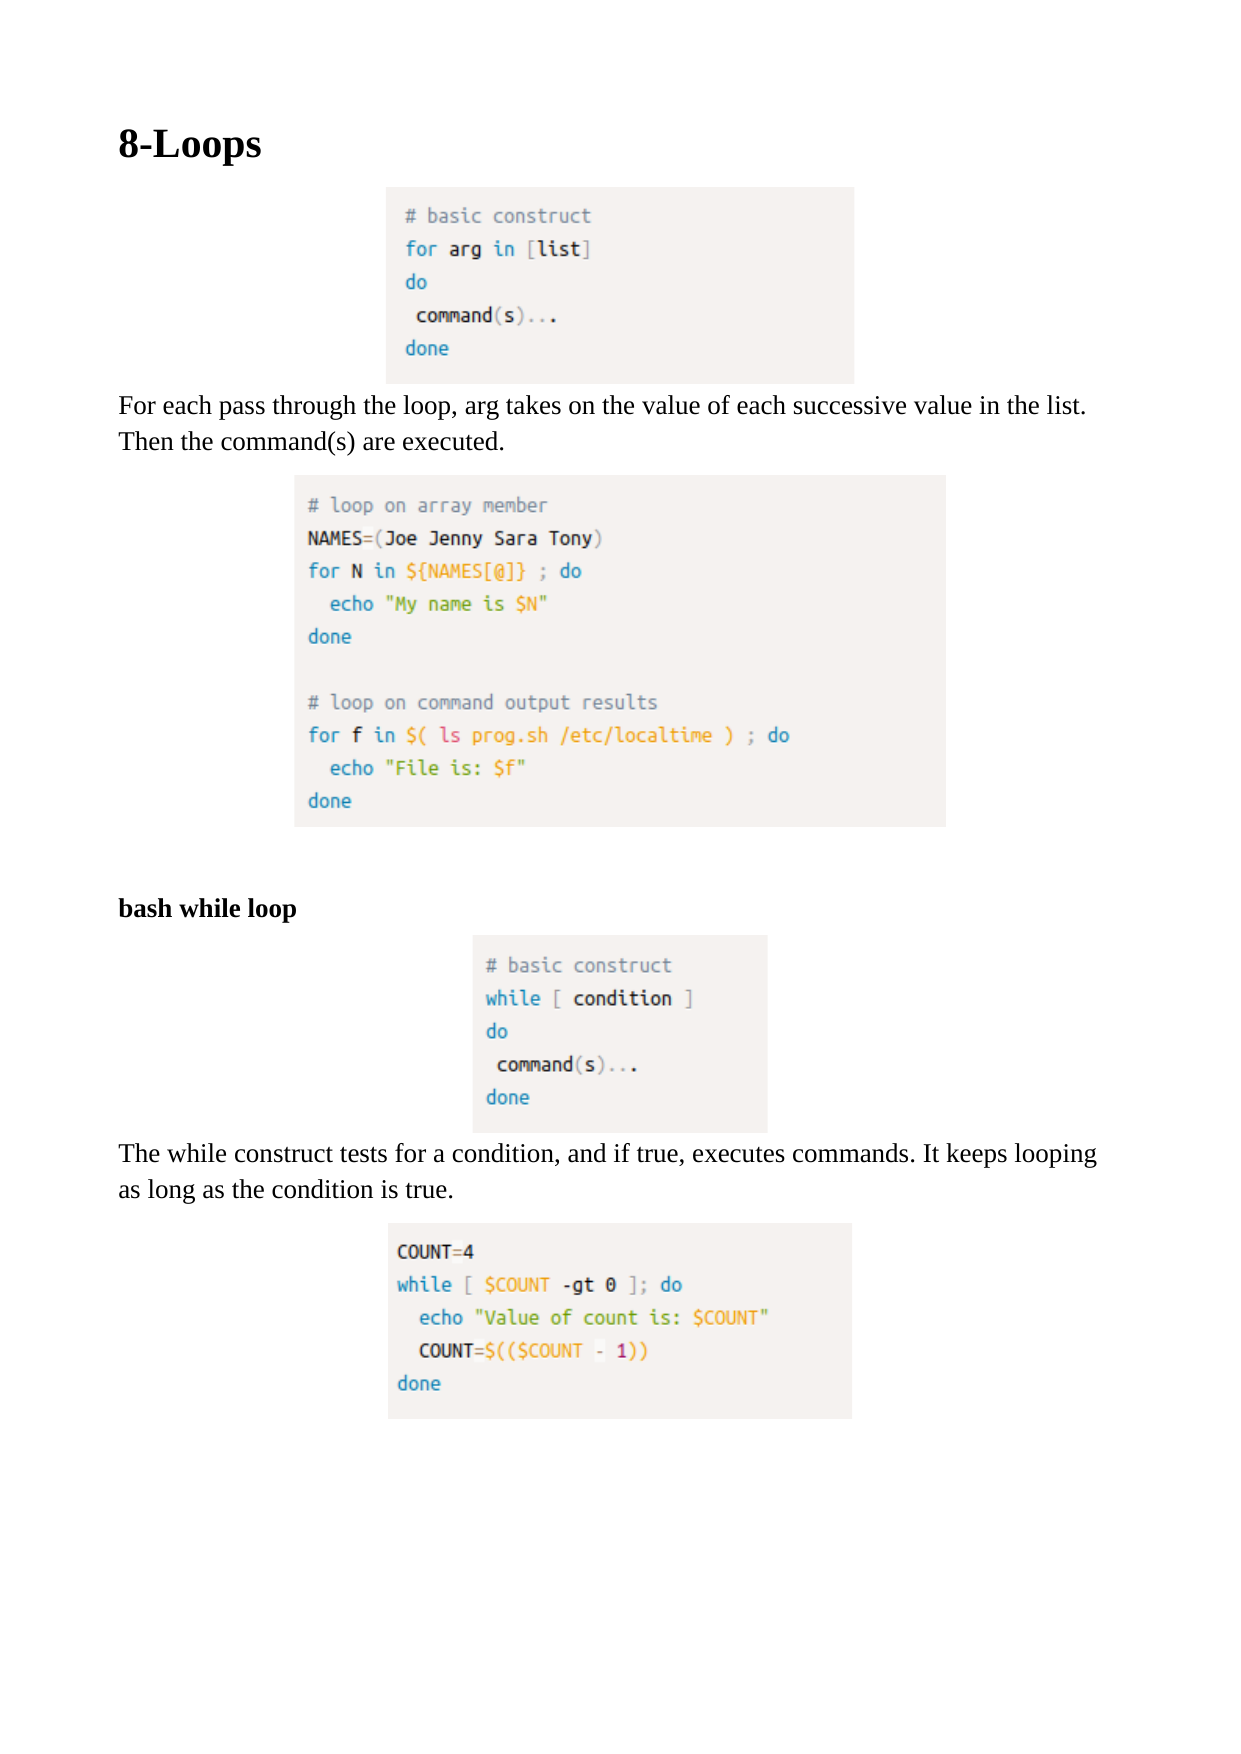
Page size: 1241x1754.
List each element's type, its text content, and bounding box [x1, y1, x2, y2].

picture [385, 187, 855, 384]
picture [388, 1223, 853, 1419]
text 8-Loops [118, 118, 1122, 166]
picture [472, 935, 768, 1133]
picture [294, 475, 946, 827]
text For each pass through the loop, arg takes on the value of each successive value in the list. Then the command(s) are executed. [118, 389, 1122, 456]
text The while construct tests for a condition, and if true, executes commands. It keeps looping as long as the condition is true. [118, 1137, 1122, 1204]
subtitle bash while loop [118, 892, 1122, 923]
